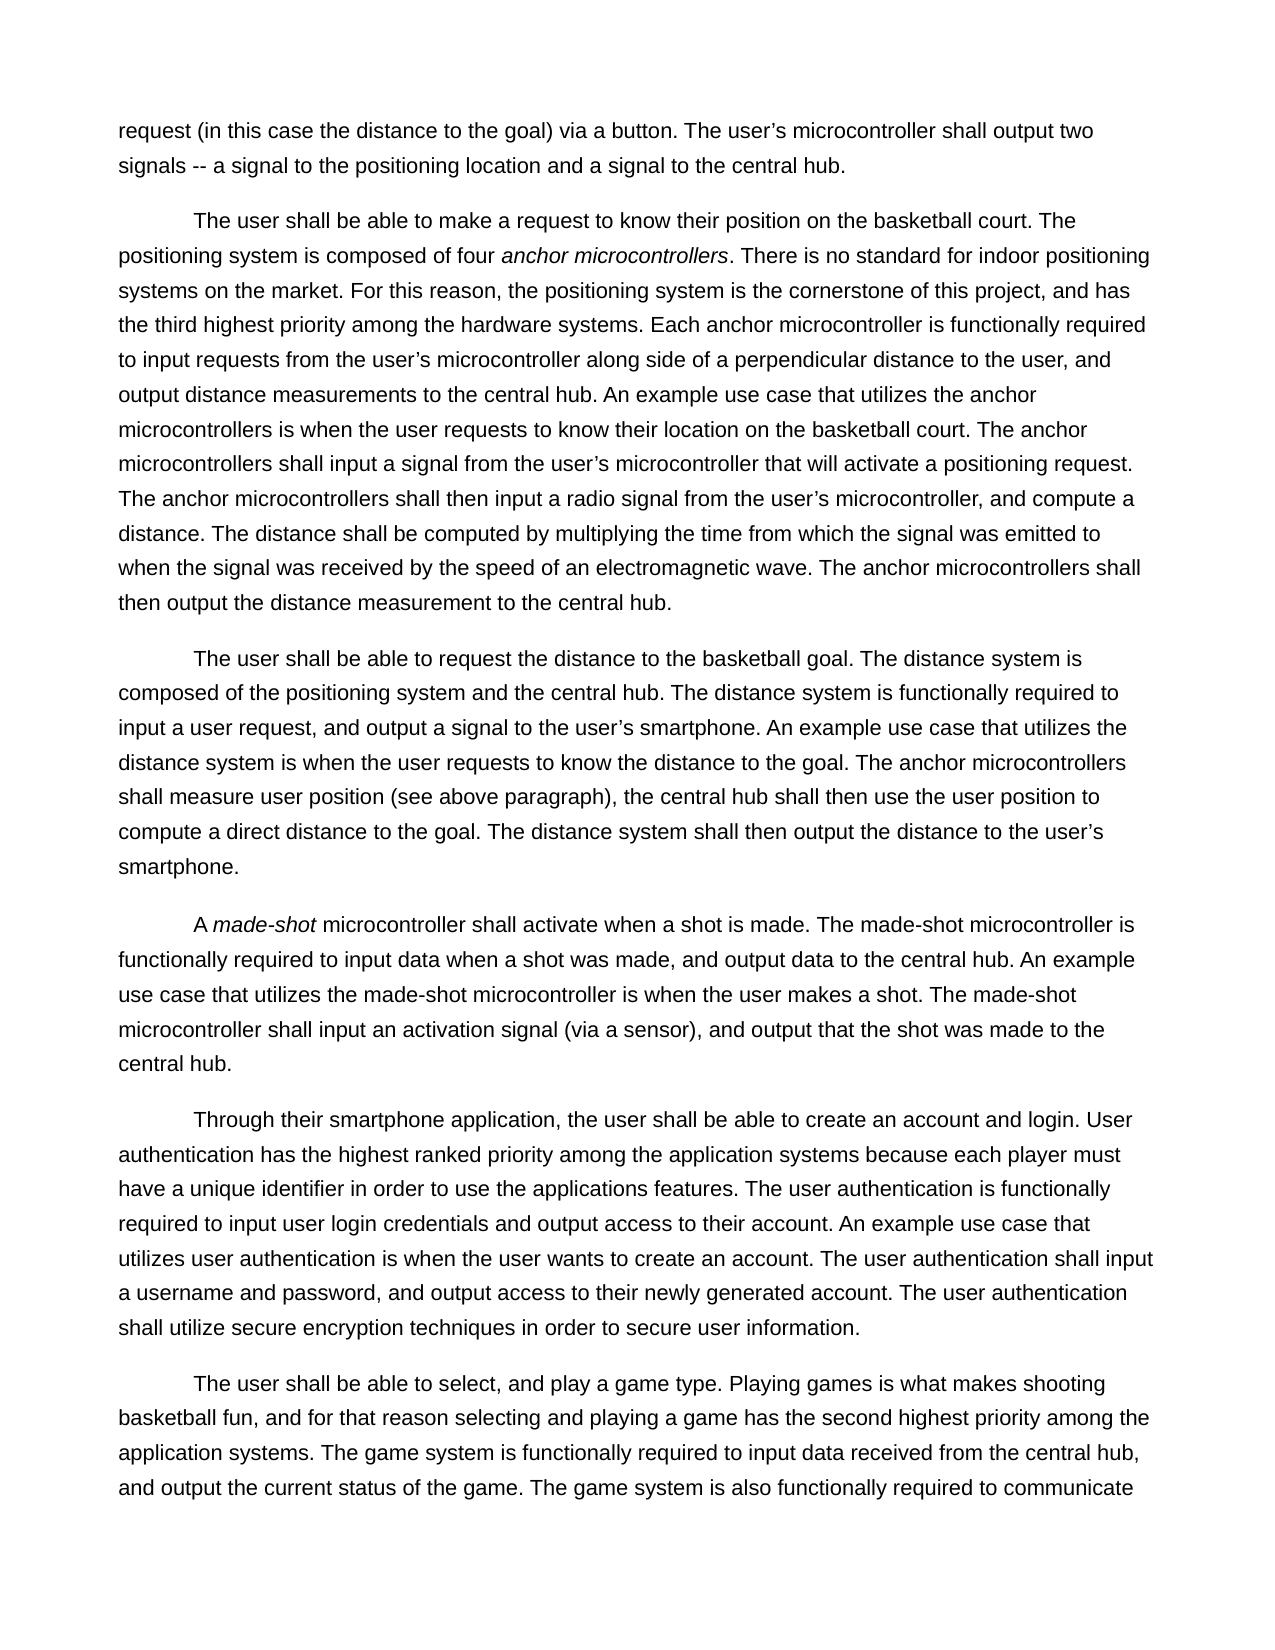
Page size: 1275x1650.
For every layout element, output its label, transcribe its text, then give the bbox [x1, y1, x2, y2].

text The user shall be able to make a request to know their position on the basketball court. The positioning system is composed of four anchor microcontrollers. There is no standard for indoor positioning systems on the market. For this reason, the positioning system is the cornerstone of this project, and has the third highest priority among the hardware systems. Each anchor microcontroller is functionally required to input requests from the user’s microcontroller along side of a perpendicular distance to the user, and output distance measurements to the central hub. An example use case that utilizes the anchor microcontrollers is when the user requests to know their location on the basketball court. The anchor microcontrollers shall input a signal from the user’s microcontroller that will activate a positioning request. The anchor microcontrollers shall then input a radio signal from the user’s microcontroller, and compute a distance. The distance shall be computed by multiplying the time from which the signal was emitted to when the signal was received by the speed of an electromagnetic wave. The anchor microcontrollers shall then output the distance measurement to the central hub. [118, 208, 1157, 615]
text The user shall be able to request the distance to the basketball goal. The distance system is composed of the positioning system and the central hub. The distance system is functionally required to input a user request, and output a signal to the user’s smartphone. An example use case that utilizes the distance system is when the user requests to know the distance to the goal. The anchor microcontrollers shall measure user position (see above paragraph), the central hub shall then use the user position to compute a direct distance to the goal. The distance system shall then output the distance to the user’s smartphone. [118, 645, 1157, 879]
text A made-shot microcontroller shall activate when a shot is made. The made-shot microcontroller is functionally required to input data when a shot was made, and output data to the central hub. An example use case that utilizes the made-shot microcontroller is when the user makes a shot. The made-shot microcontroller shall input an activation signal (via a sensor), and output that the shot was made to the central hub. [118, 909, 1157, 1077]
text request (in this case the distance to the goal) via a button. The user’s microcontroller shall output two signals -- a signal to the positioning location and a signal to the central hub. [118, 118, 1157, 178]
text The user shall be able to select, and play a game type. Playing games is what makes shooting basketball fun, and for that reason selecting and playing a game has the second highest priority among the application systems. The game system is functionally required to input data received from the central hub, and output the current status of the game. The game system is also functionally required to communicate [118, 1371, 1157, 1500]
text Through their smartphone application, the user shall be able to create an account and login. User authentication has the highest ranked priority among the application systems because each player must have a unique identifier in order to use the applications features. The user authentication is functionally required to input user login credentials and output access to their account. An example use case that utilizes user authentication is when the user wants to create an account. The user authentication shall input a username and password, and output access to their newly generated account. The user authentication shall utilize secure encryption techniques in order to secure user information. [118, 1107, 1157, 1340]
